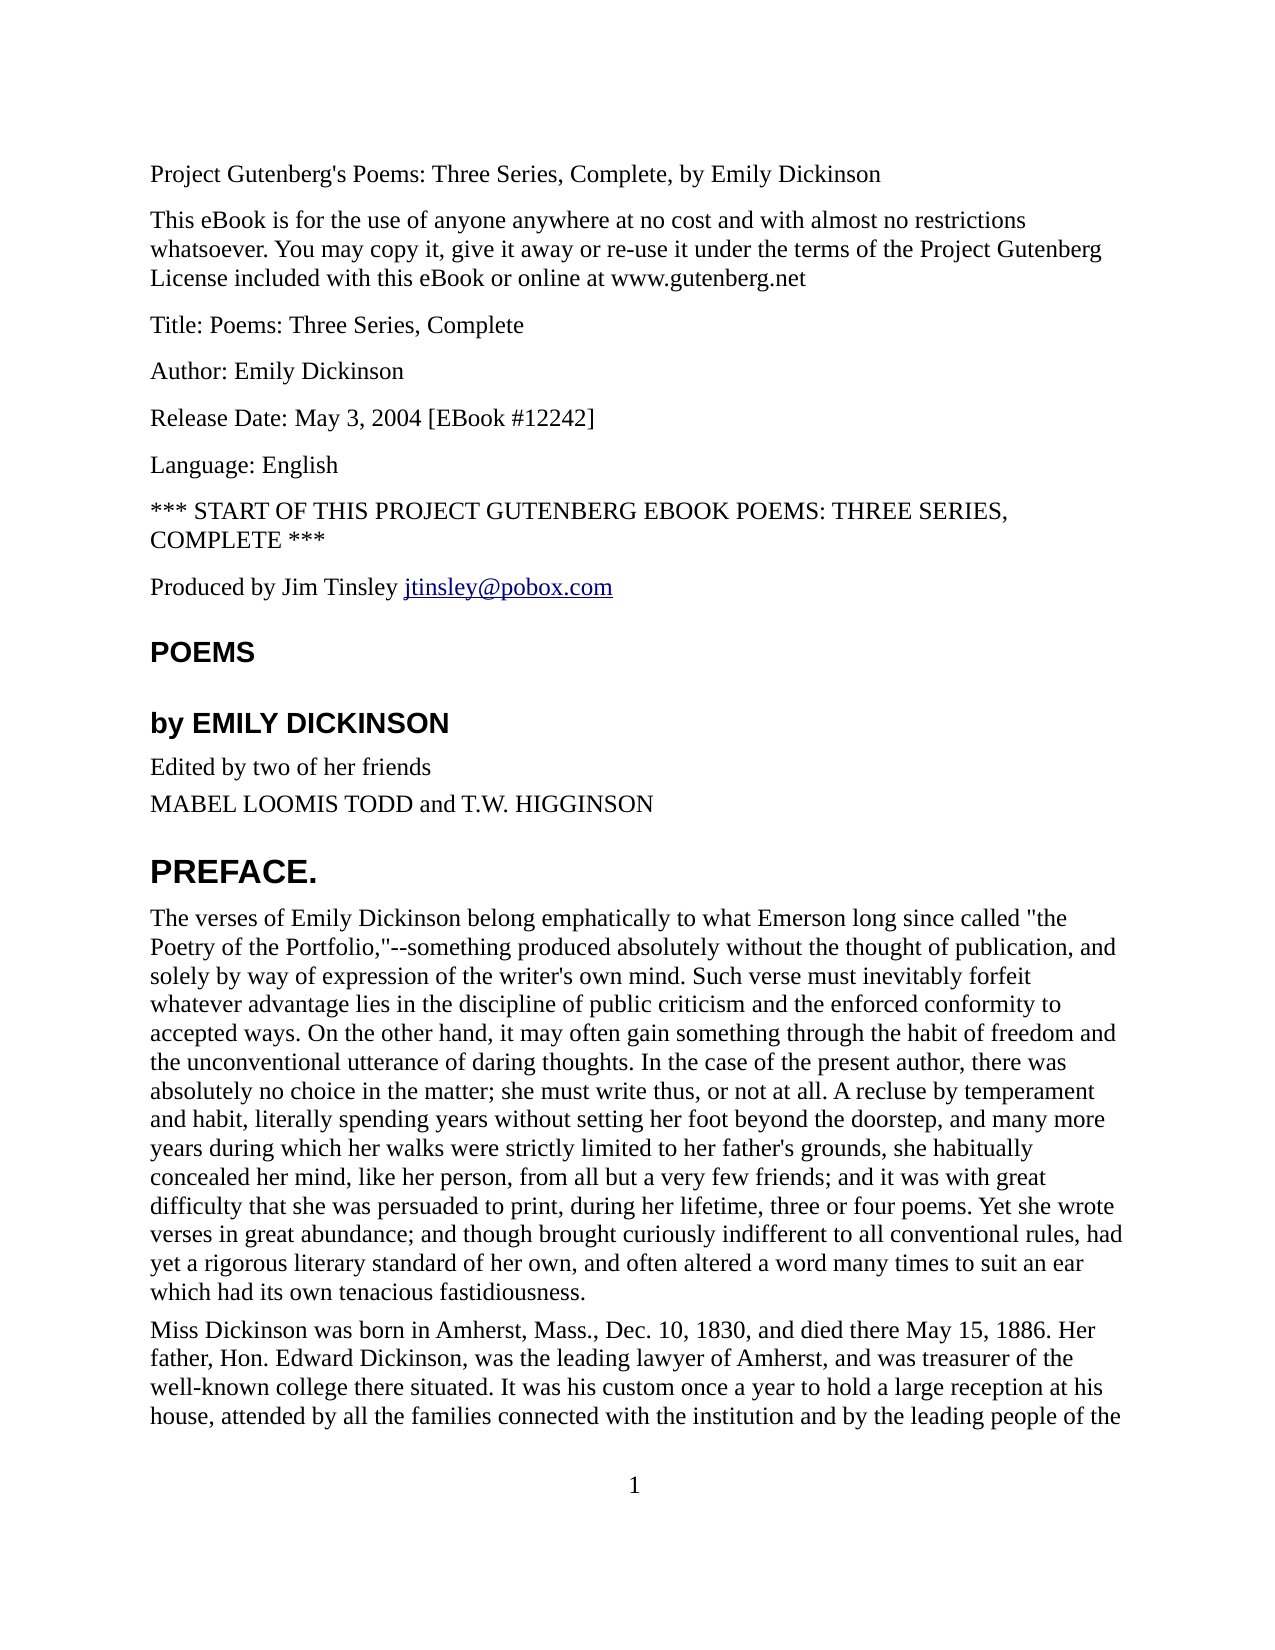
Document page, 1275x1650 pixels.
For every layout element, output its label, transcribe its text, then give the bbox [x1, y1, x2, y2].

text Produced by Jim Tinsley jtinsley@pobox.com [150, 572, 1125, 601]
subtitle PREFACE. [150, 852, 1125, 891]
text *** START OF THIS PROJECT GUTENBERG EBOOK POEMS: THREE SERIES, COMPLETE *** [150, 496, 1125, 554]
text Language: English [150, 450, 1125, 478]
text The verses of Emily Dickinson belong emphatically to what Emerson long since called "the Poetry of the Portfolio,"--something produced absolutely without the thought of publication, and solely by way of expression of the writer's own mind. Such verse must inevitably forfeit whatever advantage lies in the discipline of public criticism and the enforced conformity to accepted ways. On the other hand, it may often gain something through the habit of freedom and the unconventional utterance of daring thoughts. In the case of the present author, there was absolutely no choice in the matter; she must write thus, or not at all. A recluse by temperament and habit, literally spending years without setting her foot beyond the doorstep, and many more years during which her walks were strictly limited to her father's grounds, she habitually concealed her mind, like her person, from all but a very few friends; and it was with great difficulty that she was persuaded to print, during her lifetime, three or four poems. Yet she wrote verses in great abundance; and though brought curiously indifferent to all conventional rules, had yet a rigorous literary standard of her own, and often altered a word many times to suit an ear which had its own tenacious fastidiousness. [150, 903, 1125, 1306]
text Title: Poems: Three Series, Complete [150, 310, 1125, 338]
subtitle by EMILY DICKINSON [150, 706, 1125, 739]
text Release Date: May 3, 2004 [EBook #12242] [150, 403, 1125, 432]
text This eBook is for the use of anyone anywhere at no cost and with almost no restrictions whatsoever. You may copy it, give it away or re-use it under the terms of the Project Gutenberg License included with this eBook or online at www.gutenberg.net [150, 206, 1125, 292]
subtitle POEMS [150, 634, 1125, 668]
text Edited by two of her friends [150, 752, 1125, 780]
text Project Gutenberg's Poems: Three Series, Complete, by Emily Dickinson [150, 159, 1125, 188]
text MABEL LOOMIS TODD and T.W. HIGGINSON [150, 789, 1125, 818]
text Author: Emily Dickinson [150, 356, 1125, 385]
text Miss Dickinson was born in Amherst, Mass., Dec. 10, 1830, and died there May 15, 1886. Her father, Hon. Edward Dickinson, was the leading lawyer of Amherst, and was treasurer of the well-known college there situated. It was his custom once a year to hold a large reception at his house, attended by all the families connected with the institution and by the leading people of the [150, 1315, 1125, 1430]
